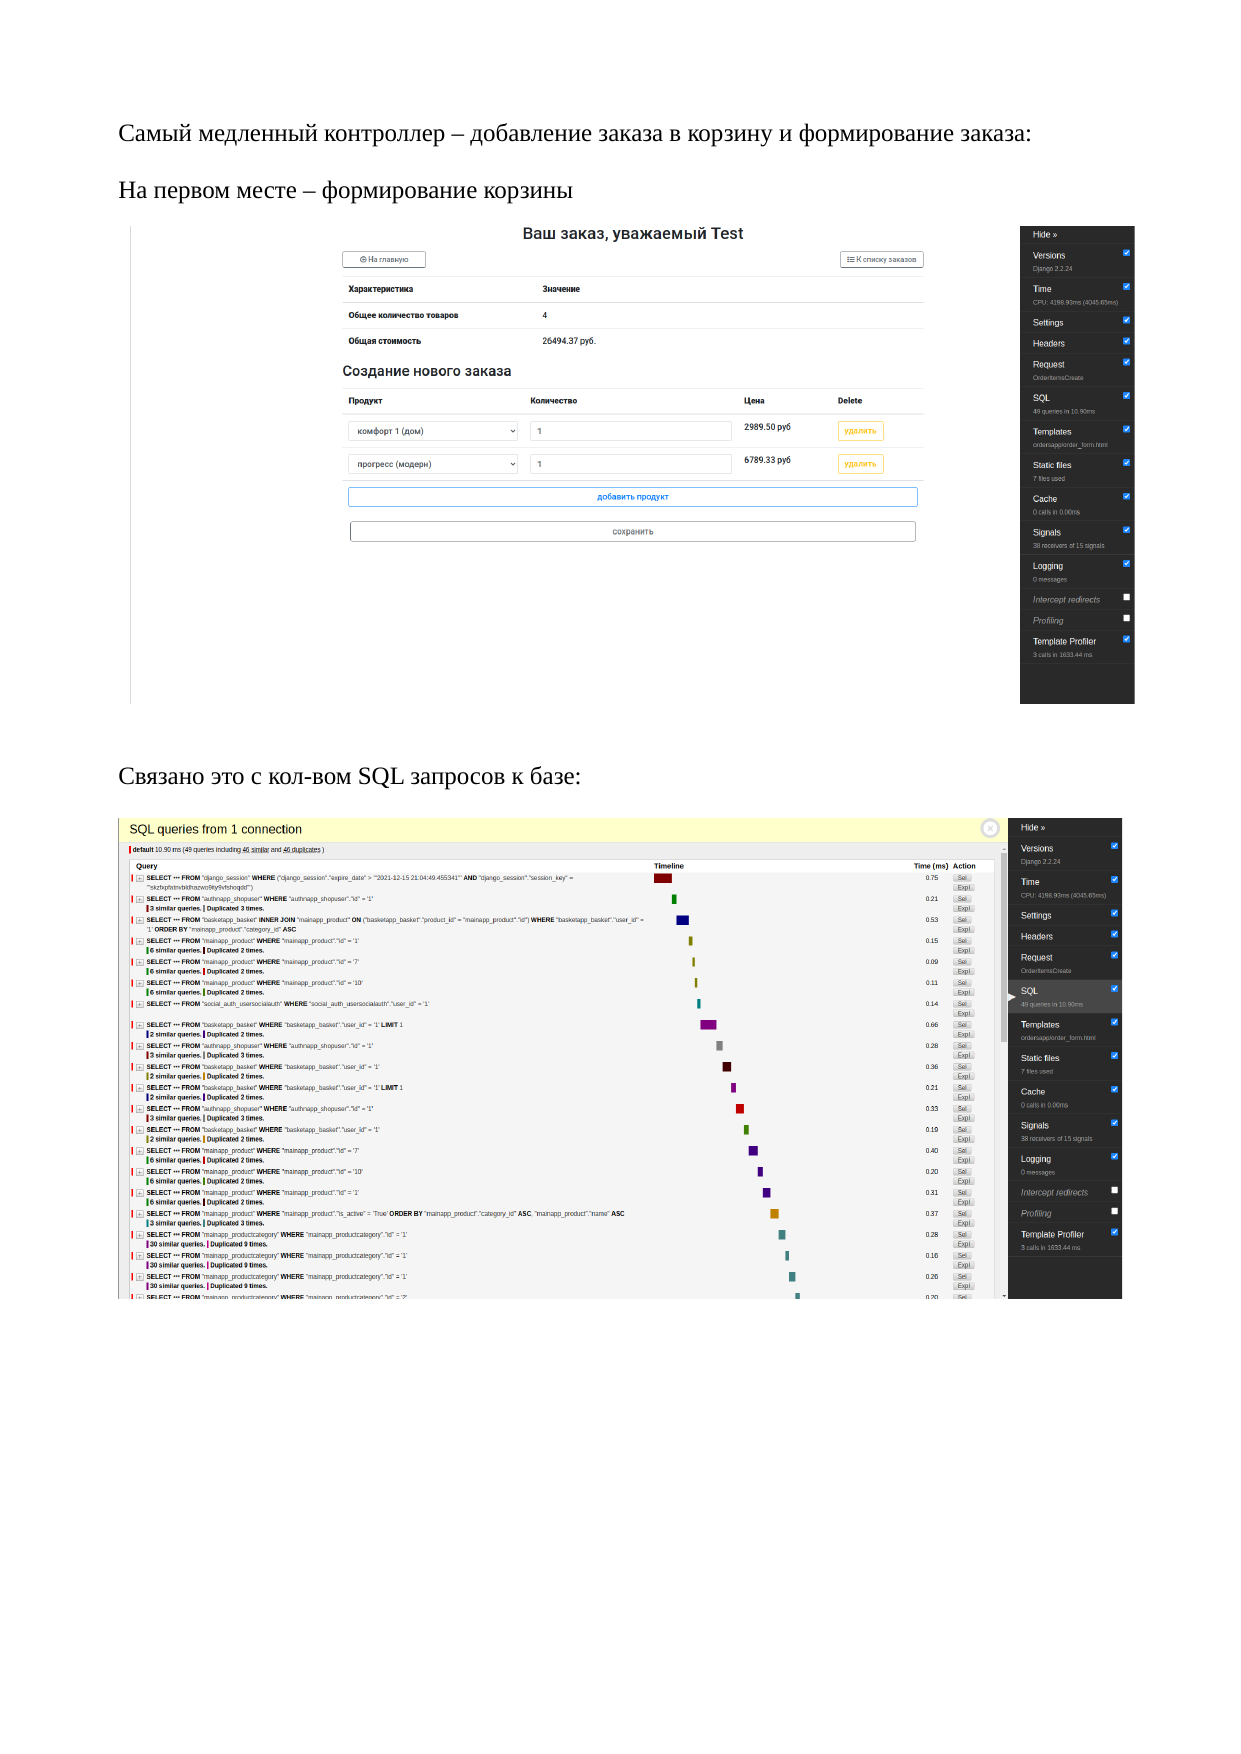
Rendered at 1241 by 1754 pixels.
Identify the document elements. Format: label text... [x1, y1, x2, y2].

picture [118, 818, 1123, 1299]
picture [130, 226, 1135, 704]
text Связано это с кол-вом SQL запросов к базе: [118, 761, 1122, 790]
text Самый медленный контроллер – добавление заказа в корзину и формирование заказа: На первом месте – формирование корзины [118, 118, 1122, 204]
